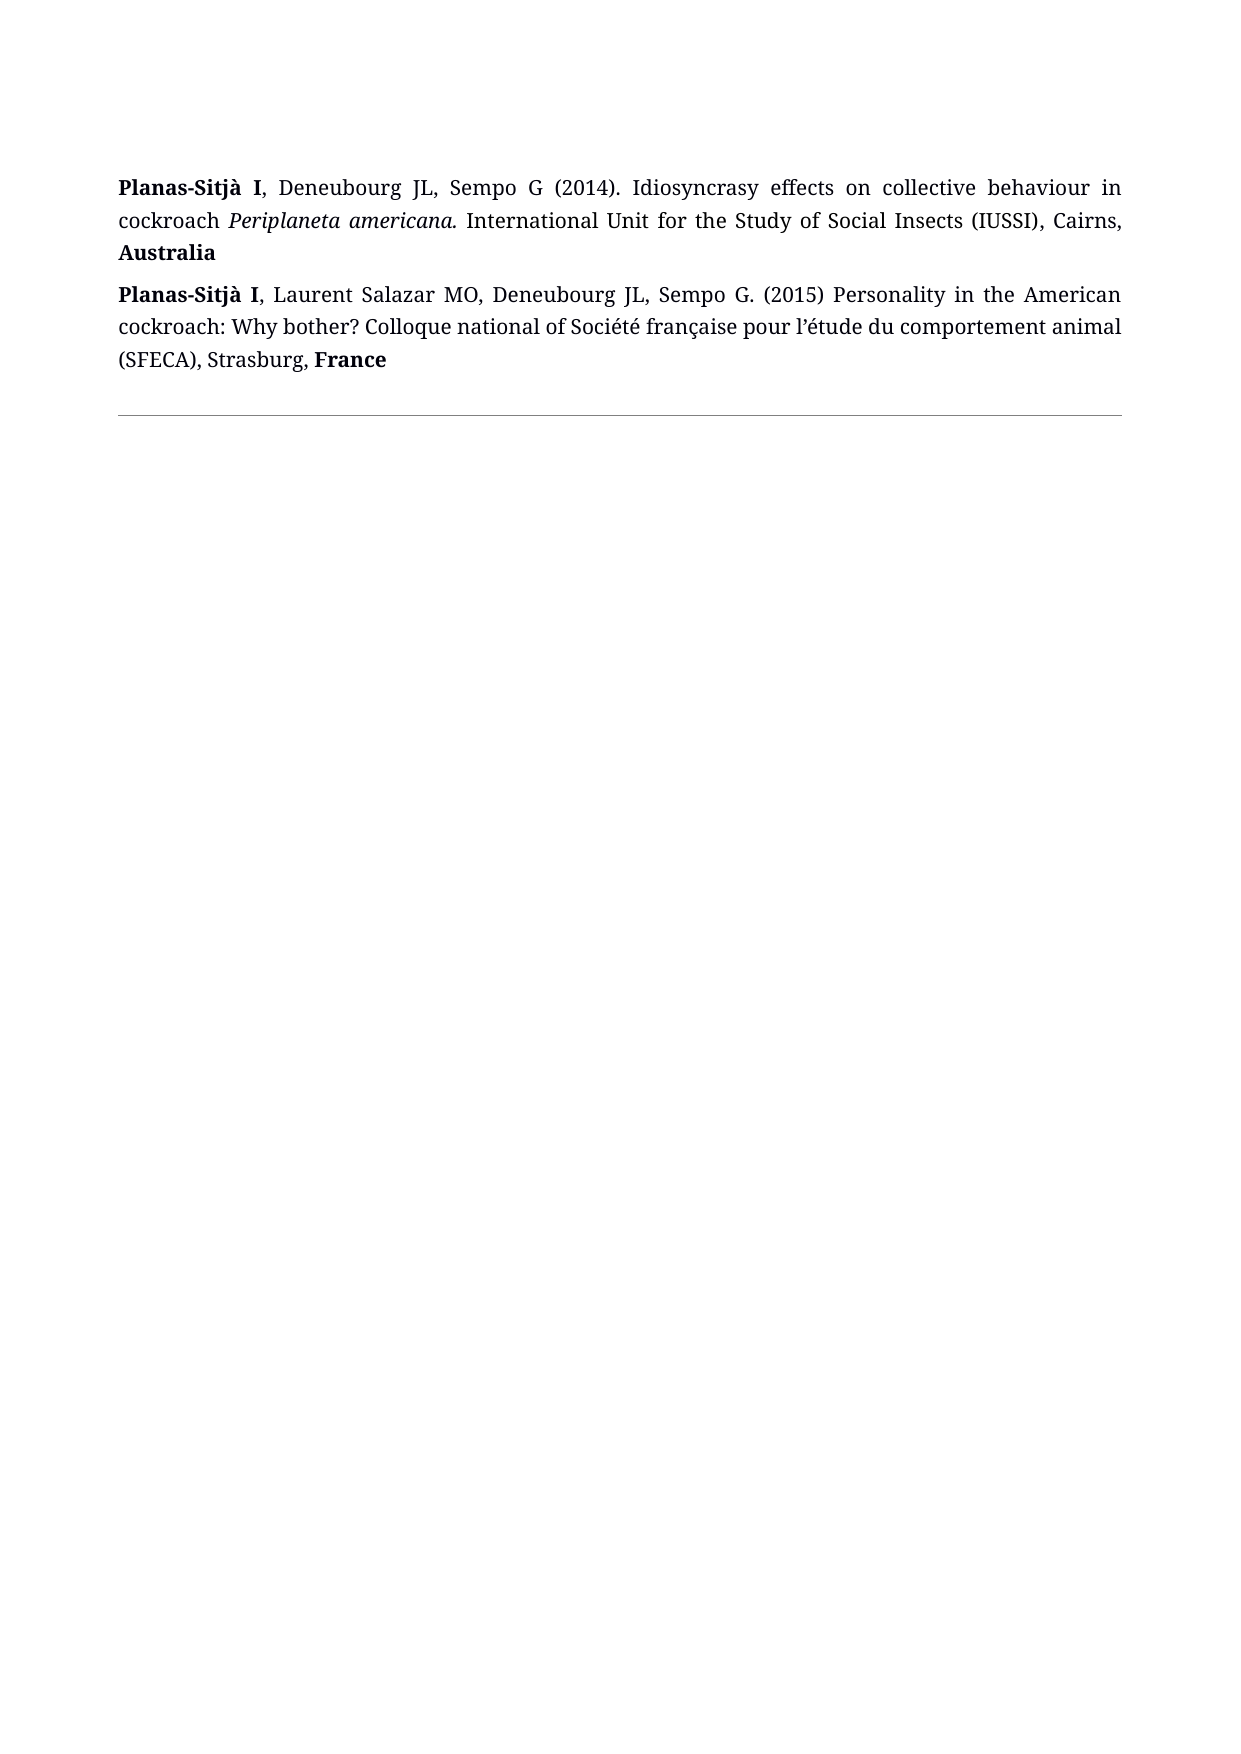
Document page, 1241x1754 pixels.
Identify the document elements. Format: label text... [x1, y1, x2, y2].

text Planas-Sitjà I, Deneubourg JL, Sempo G (2014). Idiosyncrasy effects on collective behaviour in cockroach Periplaneta americana. International Unit for the Study of Social Insects (IUSSI), Cairns, Australia [118, 173, 1122, 267]
text Planas-Sitjà I, Laurent Salazar MO, Deneubourg JL, Sempo G. (2015) Personality in the American cockroach: Why bother? Colloque national of Société française pour l’étude du comportement animal (SFECA), Strasburg, France [118, 280, 1122, 373]
